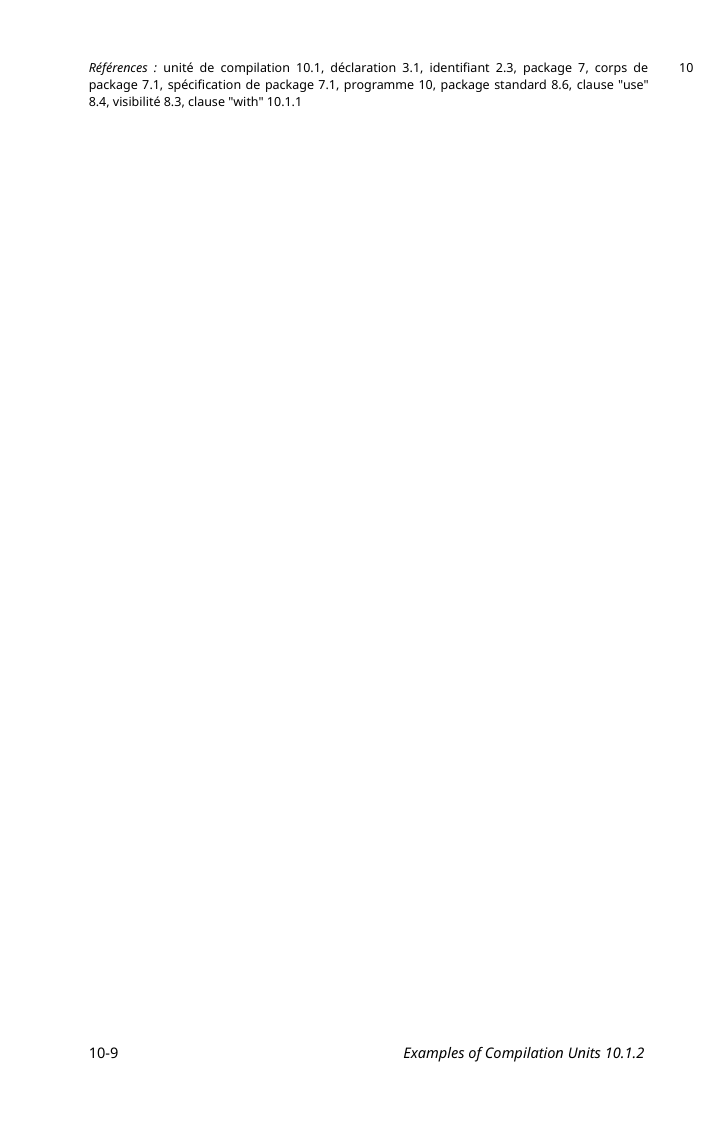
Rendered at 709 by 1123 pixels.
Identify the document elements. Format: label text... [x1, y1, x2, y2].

text Références : unité de compilation 10.1, déclaration 3.1, identifiant 2.3, package 7, corps de package 7.1, spécification de package 7.1, programme 10, package standard 8.6, clause "use" 8.4, visibilité 8.3, clause "with" 10.1.1 [88, 59, 649, 110]
